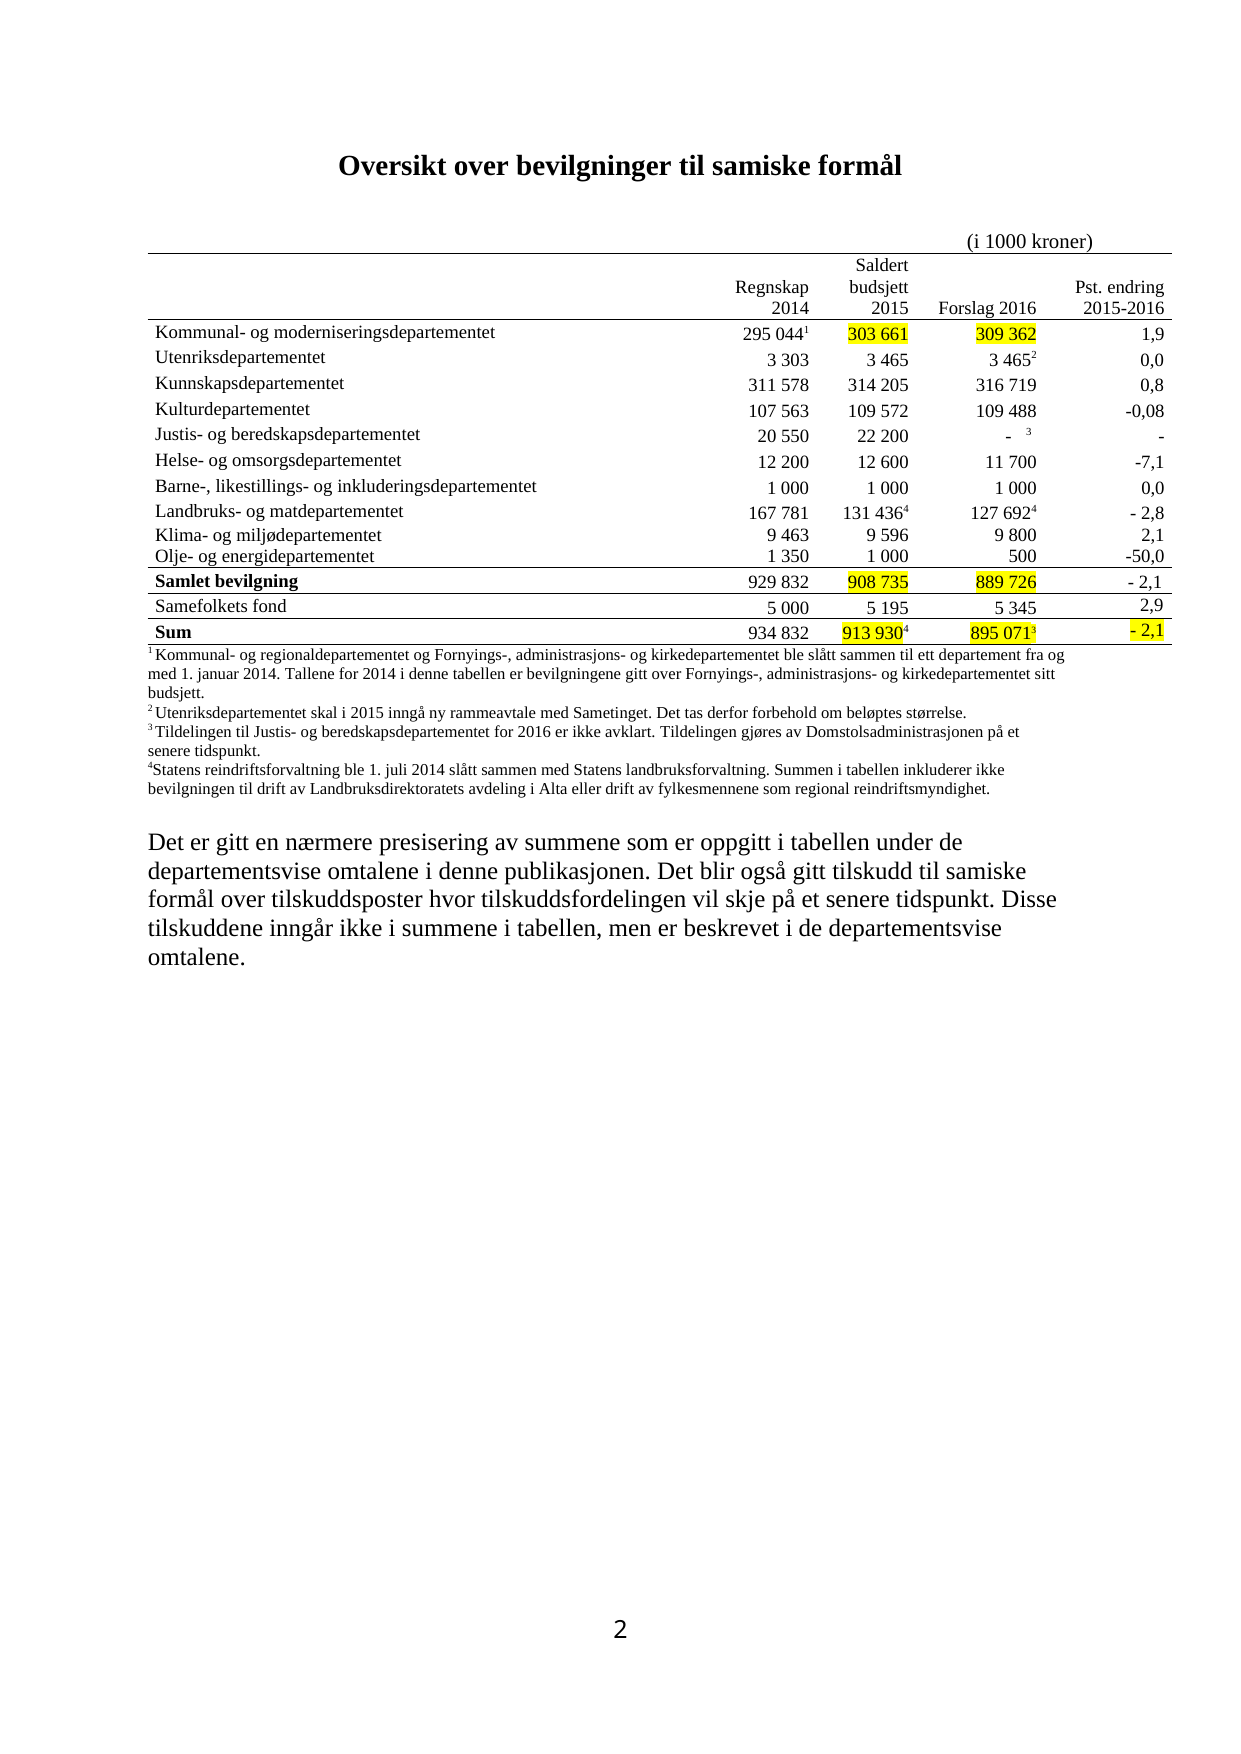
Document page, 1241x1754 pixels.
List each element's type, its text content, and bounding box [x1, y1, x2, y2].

table_cell 11 700 [916, 447, 1044, 473]
table_cell Samefolkets fond [148, 594, 688, 618]
table_cell 1 350 [688, 545, 816, 567]
table_header Regnskap 2014 [688, 254, 816, 319]
table_cell Justis- og beredskapsdepartementet [148, 421, 688, 447]
table_cell Utenriksdepartementet [148, 345, 688, 370]
table_cell 1 000 [688, 473, 816, 498]
table_cell 913 9304 [816, 619, 916, 644]
table_cell 316 719 [916, 370, 1044, 396]
table_cell -50,0 [1044, 545, 1172, 567]
table_cell 5 000 [688, 594, 816, 618]
table_header Saldert budsjett 2015 [816, 254, 916, 319]
table_cell Kunnskapsdepartementet [148, 370, 688, 396]
table_cell Landbruks- og matdepartementet [148, 498, 688, 524]
table_cell 3 303 [688, 345, 816, 370]
table_cell - 3 [916, 421, 1044, 447]
table_cell Kommunal- og moderniseringsdepartementet [148, 320, 688, 344]
table_cell 314 205 [816, 370, 916, 396]
table_cell 22 200 [816, 421, 916, 447]
table_cell 9 800 [916, 524, 1044, 545]
table_cell - [1044, 421, 1172, 447]
table_cell 12 600 [816, 447, 916, 473]
table_cell 2,1 [1044, 524, 1172, 545]
table_header Pst. endring 2015-2016 [1044, 254, 1172, 319]
table_cell Helse- og omsorgsdepartementet [148, 447, 688, 473]
table_cell 0,0 [1044, 345, 1172, 370]
table_header [148, 254, 688, 319]
table_cell 20 550 [688, 421, 816, 447]
table_cell 908 735 [816, 568, 916, 593]
table_cell 0,0 [1044, 473, 1172, 498]
table_cell 9 596 [816, 524, 916, 545]
text (i 1000 kroner) [295, 229, 1093, 253]
table_cell 303 661 [816, 320, 916, 344]
text 4Statens reindriftsforvaltning ble 1. juli 2014 slått sammen med Statens landbruksforvaltning. Summen i tabellen inkluderer ikke bevilgningen til drift av Landbruksdirektoratets avdeling i Alta eller drift av fylkesmennene som regional reindriftsmyndighet. [148, 760, 1093, 798]
table_cell 3 4652 [916, 345, 1044, 370]
table_cell 500 [916, 545, 1044, 567]
table_cell - 2,1 [1044, 568, 1172, 593]
table_cell - 2,1 [1044, 619, 1172, 644]
text senere tidspunkt. [148, 741, 1093, 760]
table_cell Olje- og energidepartementet [148, 545, 688, 567]
table_cell 895 0713 [916, 619, 1044, 644]
text 2 Utenriksdepartementet skal i 2015 inngå ny rammeavtale med Sametinget. Det tas derfor forbehold om beløptes størrelse. [148, 702, 1093, 722]
table_cell 1 000 [916, 473, 1044, 498]
table_cell Klima- og miljødepartementet [148, 524, 688, 545]
table_cell 934 832 [688, 619, 816, 644]
table_cell 12 200 [688, 447, 816, 473]
table_cell 5 195 [816, 594, 916, 618]
table_cell 9 463 [688, 524, 816, 545]
text Det er gitt en nærmere presisering av summene som er oppgitt i tabellen under de departementsvise omtalene i denne publikasjonen. Det blir også gitt tilskudd til samiske formål over tilskuddsposter hvor tilskuddsfordelingen vil skje på et senere tidspunkt. Disse tilskuddene inngår ikke i summene i tabellen, men er beskrevet i de departementsvise omtalene. [148, 827, 1093, 971]
table_cell 311 578 [688, 370, 816, 396]
table_cell 1,9 [1044, 320, 1172, 344]
text 3 Tildelingen til Justis- og beredskapsdepartementet for 2016 er ikke avklart. Tildelingen gjøres av Domstolsadministrasjonen på et [148, 722, 1093, 741]
table_cell Barne-, likestillings- og inkluderingsdepartementet [148, 473, 688, 498]
text 1 Kommunal- og regionaldepartementet og Fornyings-, administrasjons- og kirkedepartementet ble slått sammen til ett departement fra og med 1. januar 2014. Tallene for 2014 i denne tabellen er bevilgningene gitt over Fornyings-, administrasjons- og kirkedepartementet sitt budsjett. [148, 645, 1093, 702]
table_header Forslag 2016 [916, 254, 1044, 319]
table_cell 5 345 [916, 594, 1044, 618]
table_cell Samlet bevilgning [148, 568, 688, 593]
table_cell 0,8 [1044, 370, 1172, 396]
table_cell -0,08 [1044, 396, 1172, 421]
table_cell 889 726 [916, 568, 1044, 593]
table_cell 295 0441 [688, 320, 816, 344]
table_cell 167 781 [688, 498, 816, 524]
table_cell Kulturdepartementet [148, 396, 688, 421]
table_cell 1 000 [816, 545, 916, 567]
table_cell 309 362 [916, 320, 1044, 344]
subtitle Oversikt over bevilgninger til samiske formål [148, 148, 1093, 181]
table_cell 929 832 [688, 568, 816, 593]
table_cell 109 488 [916, 396, 1044, 421]
table_cell 2,9 [1044, 594, 1172, 618]
table_cell 109 572 [816, 396, 916, 421]
table_cell - 2,8 [1044, 498, 1172, 524]
table_cell Sum [148, 619, 688, 644]
table_cell 131 4364 [816, 498, 916, 524]
table_cell 107 563 [688, 396, 816, 421]
table_cell -7,1 [1044, 447, 1172, 473]
table_cell 3 465 [816, 345, 916, 370]
table_cell 1 000 [816, 473, 916, 498]
table_cell 127 6924 [916, 498, 1044, 524]
